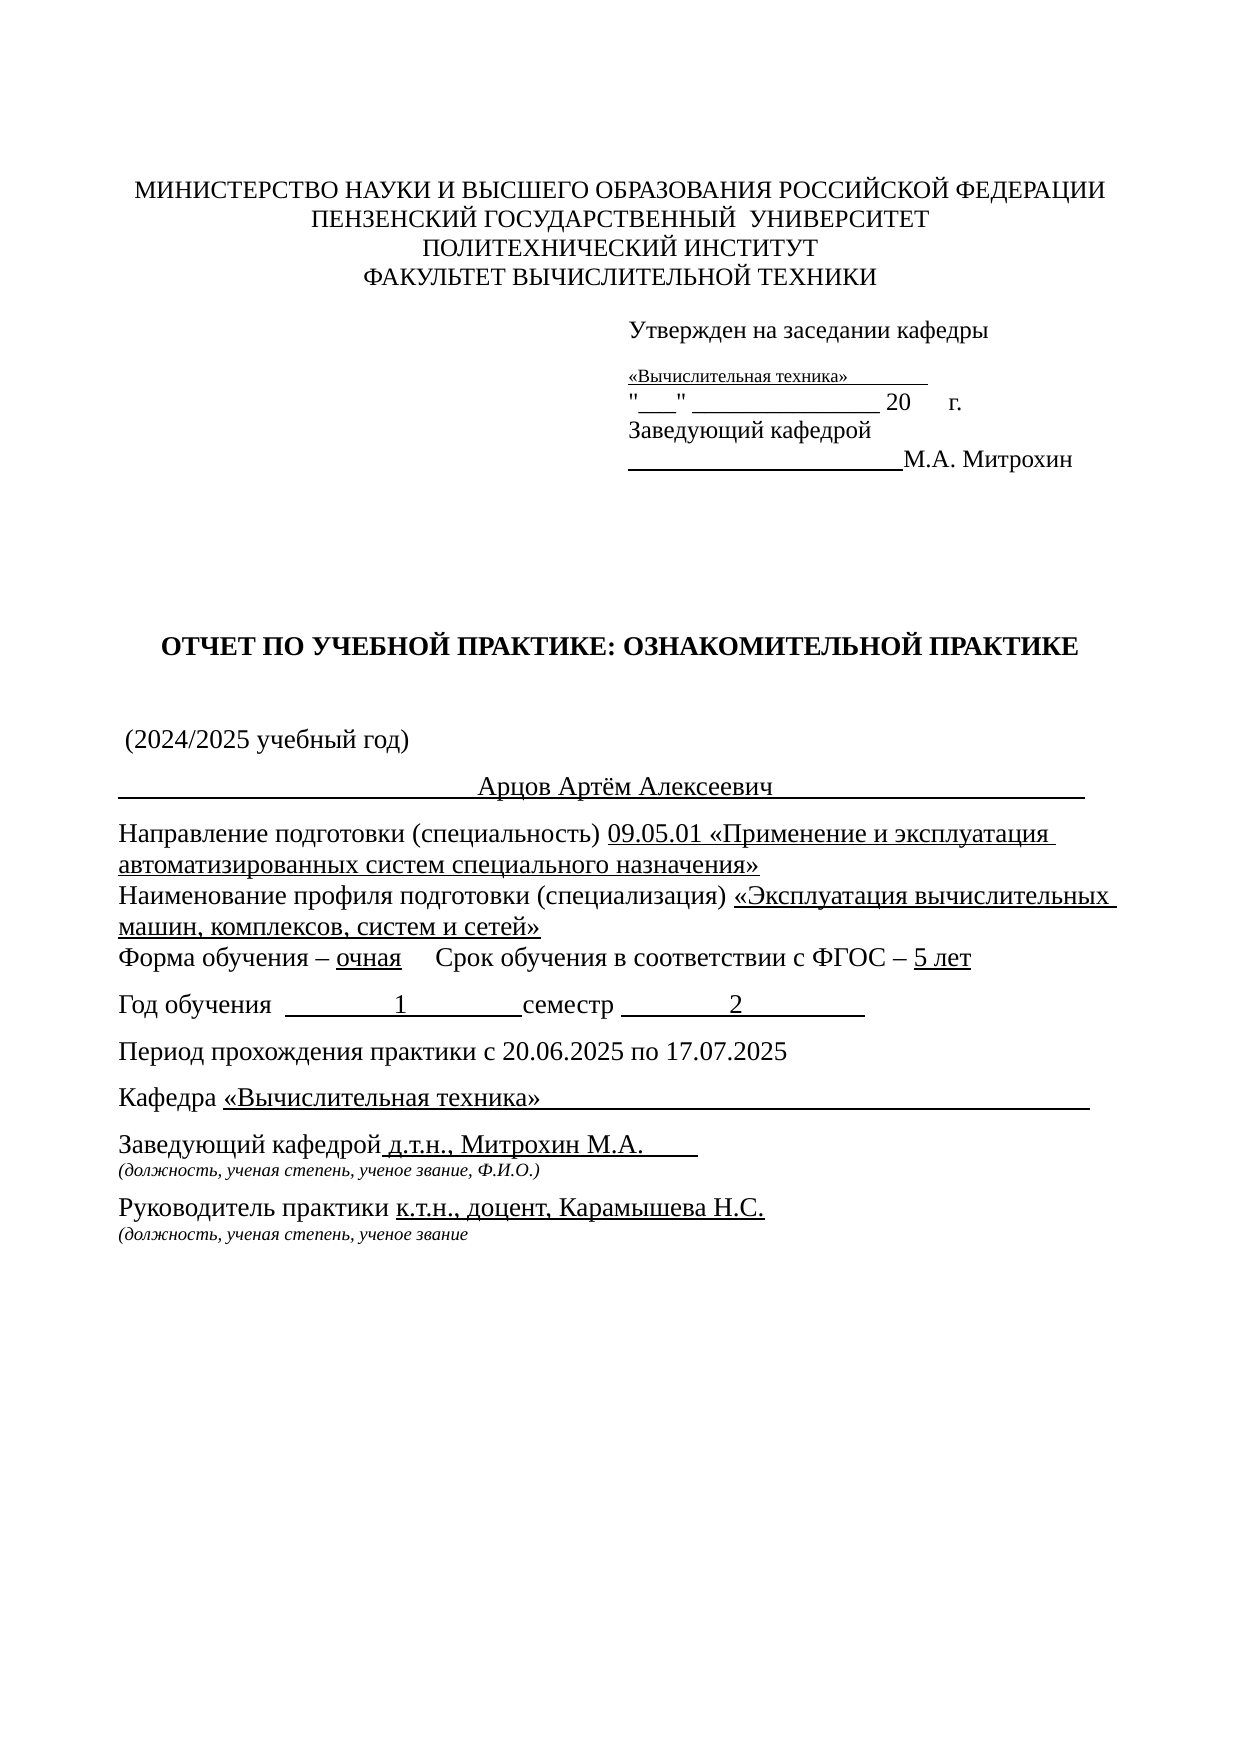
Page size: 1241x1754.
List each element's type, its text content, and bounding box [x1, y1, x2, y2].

subtitle Заведующий кафедрой д.т.н., Митрохин М.А. [118, 1128, 1122, 1159]
subtitle ФАКУЛЬТЕТ ВЫЧИСЛИТЕЛЬНОЙ ТЕХНИКИ [118, 262, 1122, 291]
text (должность, ученая степень, ученое звание [118, 1222, 1122, 1244]
table_header Утвержден на заседании кафедры «Вычислительная техника» "___" _______________ 20 г. Заведующий кафедрой М.А. Митрохин [617, 291, 1161, 473]
subtitle Арцов Артём Алексеевич [118, 770, 1122, 801]
text (2024/2025 учебный год) [118, 723, 1122, 754]
subtitle ПЕНЗЕНСКИЙ ГОСУДАРСТВЕННЫЙ УНИВЕРСИТЕТ [118, 204, 1122, 233]
text (должность, ученая степень, ученое звание, Ф.И.О.) [118, 1159, 1122, 1181]
text Год обучения 1 семестр 2 [118, 988, 1122, 1019]
subtitle МИНИСТЕРСТВО НАУКИ И ВЫСШЕГО ОБРАЗОВАНИЯ РОССИЙСКОЙ ФЕДЕРАЦИИ [118, 176, 1122, 204]
table_header [118, 291, 617, 473]
table_cell [617, 473, 1161, 630]
text ОТЧЕТ ПО УЧЕБНОЙ ПРАКТИКЕ: ОЗНАКОМИТЕЛЬНОЙ ПРАКТИКЕ [118, 630, 1122, 661]
subtitle Направление подготовки (специальность) 09.05.01 «Применение и эксплуатация автоматизированных систем специального назначения» [118, 817, 1122, 879]
subtitle Руководитель практики к.т.н., доцент, Карамышева Н.С. [118, 1191, 1122, 1222]
subtitle Кафедра «Вычислительная техника» [118, 1081, 1122, 1112]
text Форма обучения – очная Срок обучения в соответствии с ФГОС – 5 лет [118, 941, 1122, 972]
text Наименование профиля подготовки (специализация) «Эксплуатация вычислительных машин, комплексов, систем и сетей» [118, 879, 1122, 941]
subtitle Период прохождения практики с 20.06.2025 по 17.07.2025 [118, 1034, 1122, 1066]
table_cell [118, 473, 617, 630]
subtitle ПОЛИТЕХНИЧЕСКИЙ ИНСТИТУТ [118, 233, 1122, 262]
